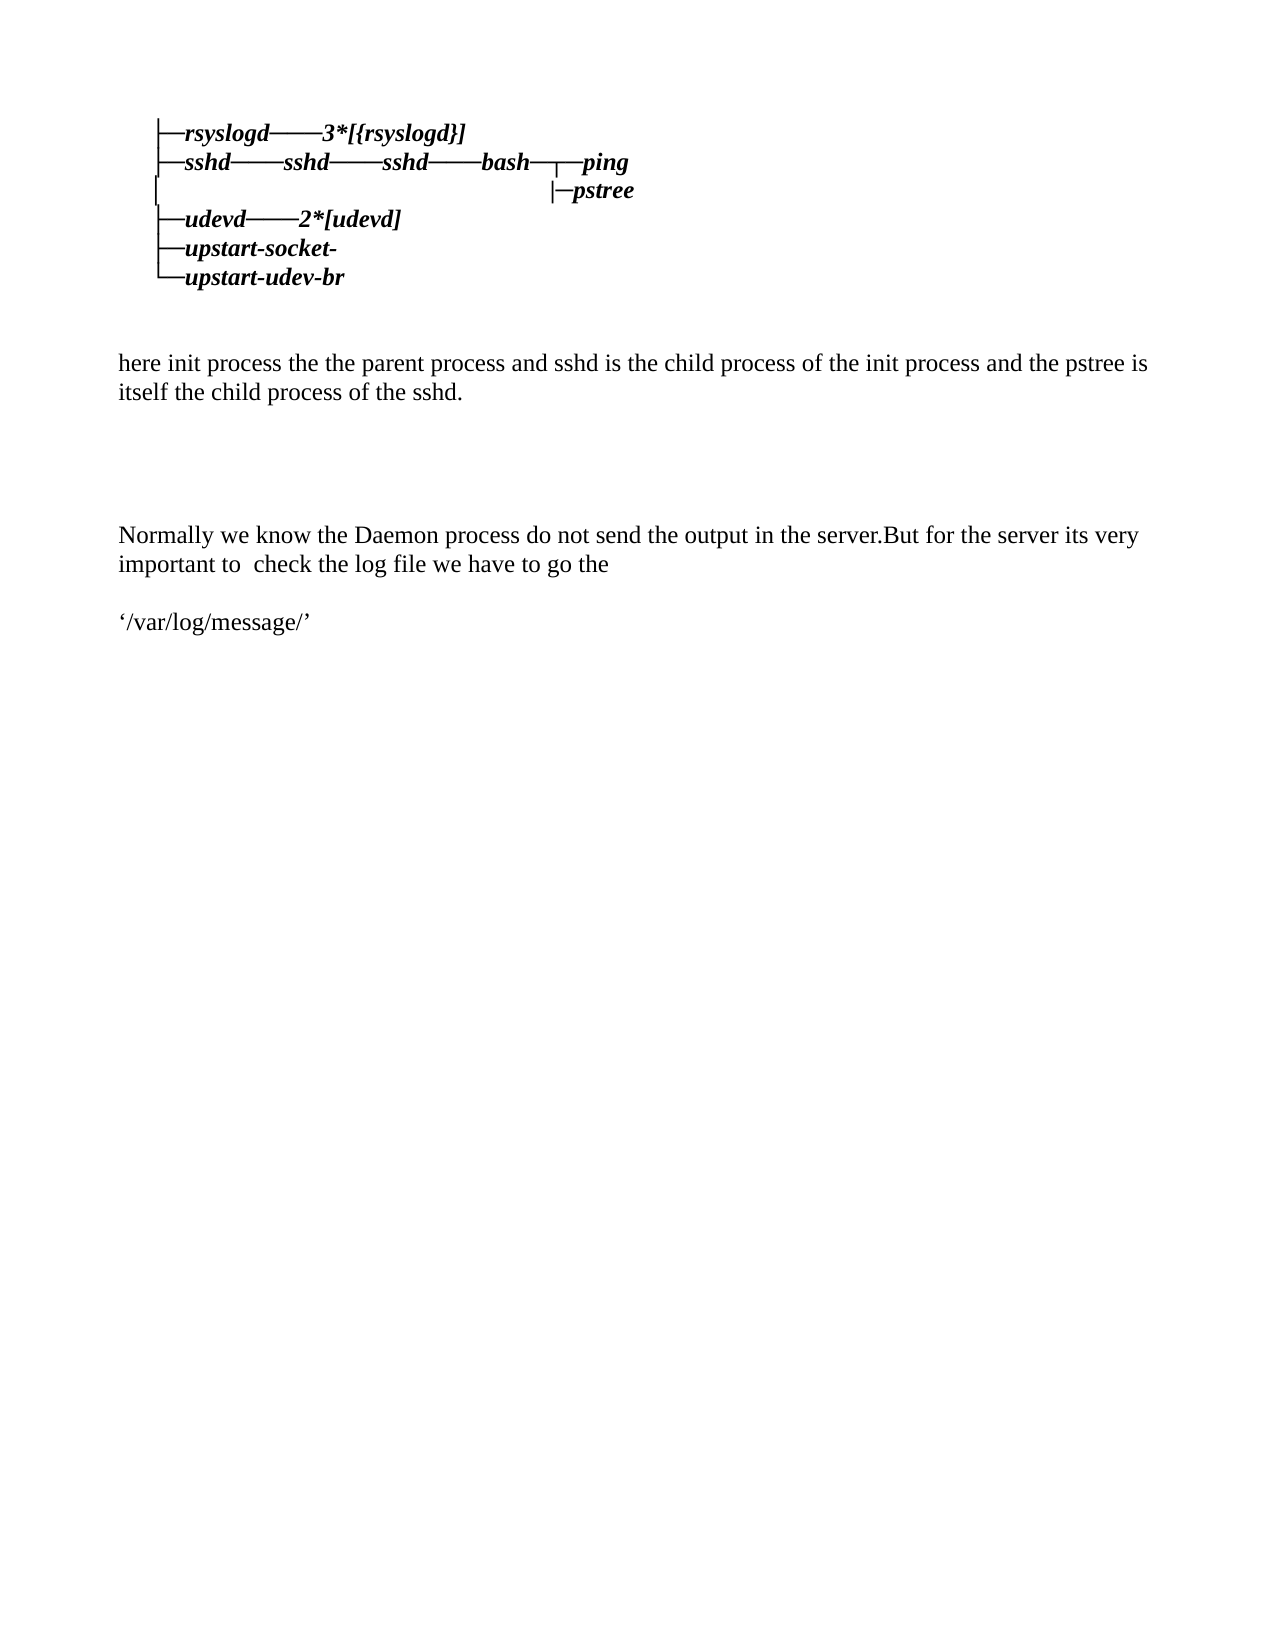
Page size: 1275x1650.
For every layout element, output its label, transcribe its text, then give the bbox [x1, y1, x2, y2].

text ├─sshd───sshd───sshd───bash─┬─ping [159, 147, 1157, 176]
text ‘/var/log/message/’ [118, 607, 1157, 636]
text ├─upstart-socket- [118, 233, 157, 262]
text ├─udevd───2*[udevd] [159, 204, 1157, 233]
text ├─upstart-socket- [159, 233, 1157, 262]
text │ |─pstree [118, 176, 154, 204]
text ├─udevd───2*[udevd] [118, 204, 157, 233]
text here init process the the parent process and sshd is the child process of the init process and the pstree is itself the child process of the sshd. [118, 348, 1157, 406]
text ├─rsyslogd───3*[{rsyslogd}] [118, 118, 157, 147]
text ├─rsyslogd───3*[{rsyslogd}] [159, 118, 1157, 147]
text └─upstart-udev-br [118, 262, 1157, 291]
text │ |─pstree [156, 176, 1157, 204]
text ├─sshd───sshd───sshd───bash─┬─ping [118, 147, 157, 176]
text Normally we know the Daemon process do not send the output in the server.But for the server its very important to check the log file we have to go the [118, 521, 1157, 578]
